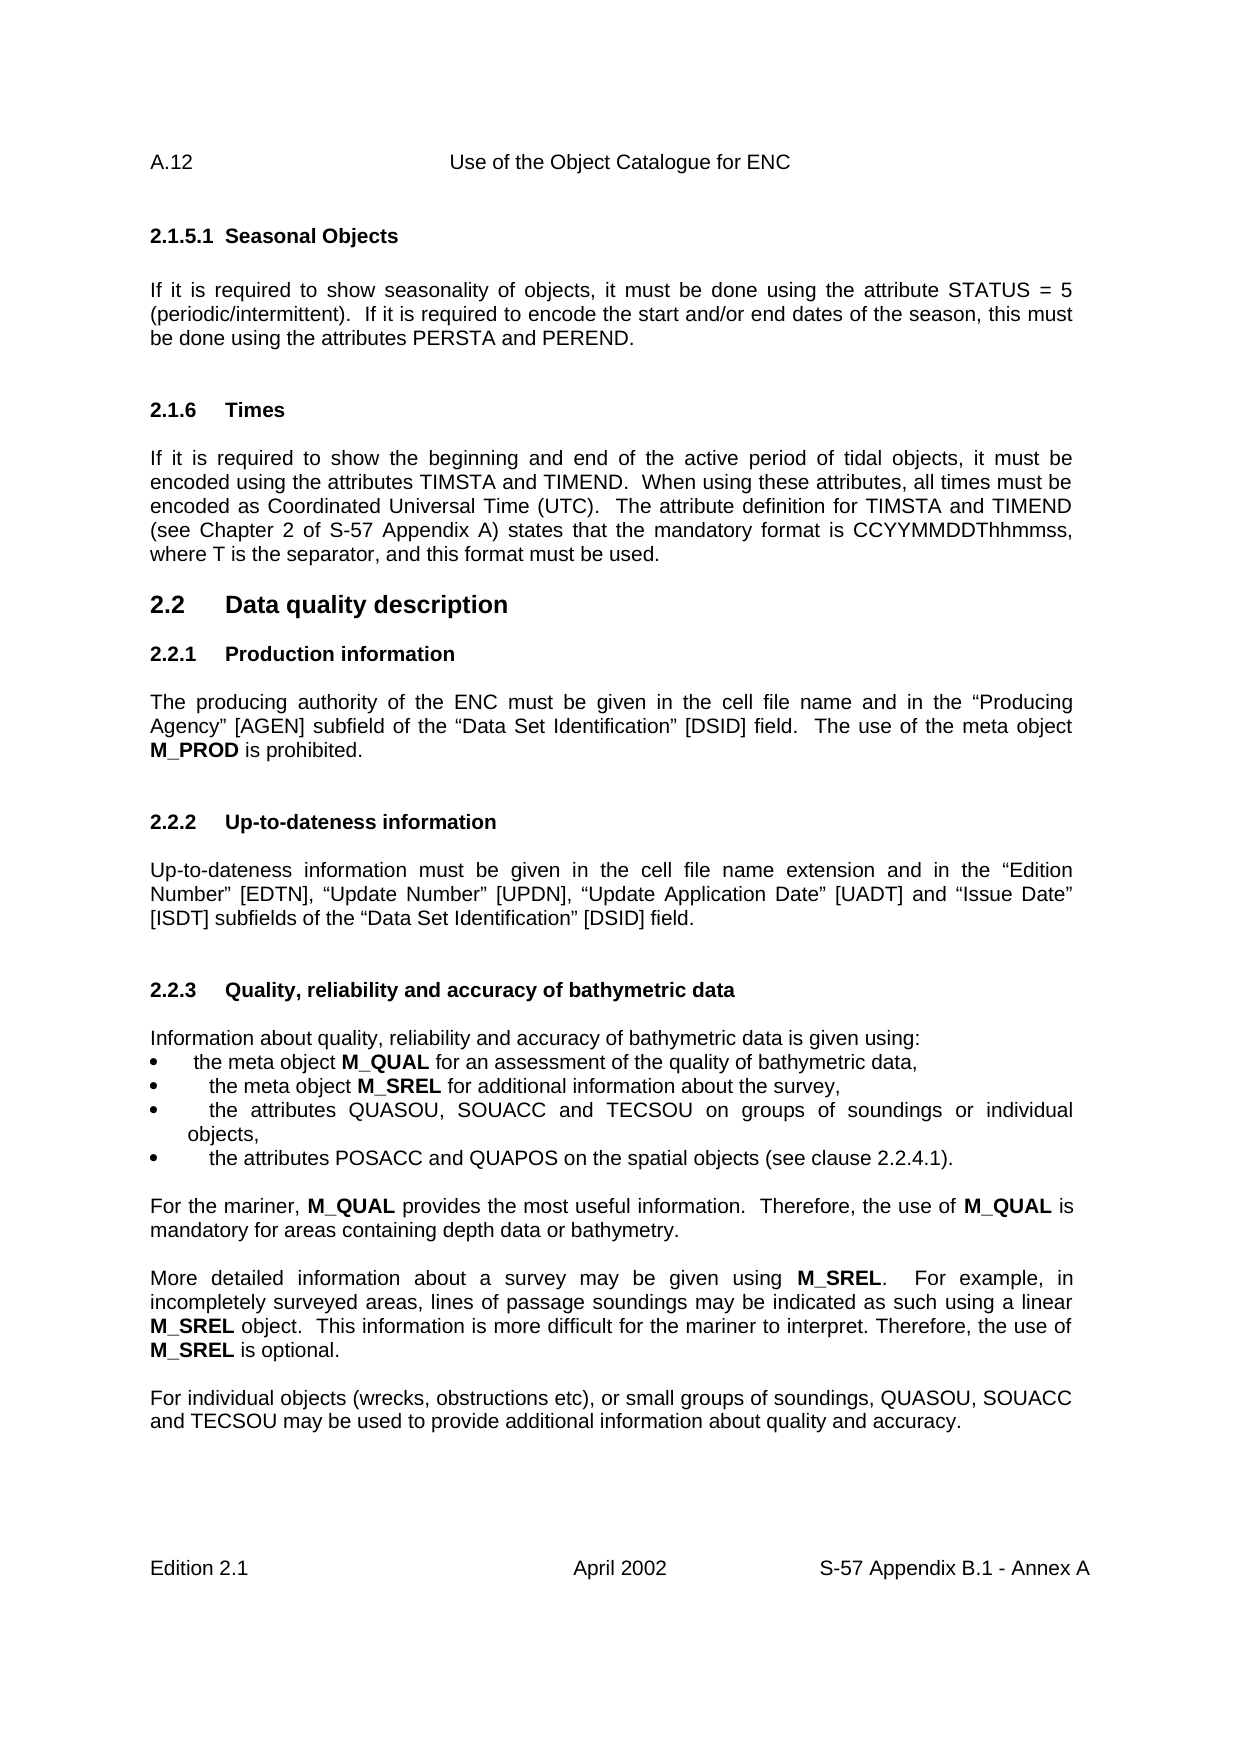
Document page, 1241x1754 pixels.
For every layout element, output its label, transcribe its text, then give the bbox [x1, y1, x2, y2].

text For individual objects (wrecks, obstructions etc), or small groups of soundings, QUASOU, SOUACC and TECSOU may be used to provide additional information about quality and accuracy. [150, 1385, 1074, 1433]
text Information about quality, reliability and accuracy of bathymetric data is given using: [150, 1026, 1074, 1049]
text If it is required to show seasonality of objects, it must be done using the attribute STATUS = 5 (periodic/intermittent). If it is required to encode the start and/or end dates of the season, this must be done using the attributes PERSTA and PEREND. [150, 278, 1074, 350]
subtitle 2.2.1 Production information [150, 642, 1074, 666]
list the meta object M_QUAL for an assessment of the quality of bathymetric data, [150, 1049, 1074, 1074]
list the attributes QUASOU, SOUACC and TECSOU on groups of soundings or individual objects, [150, 1098, 1074, 1146]
text If it is required to show the beginning and end of the active period of tidal objects, it must be encoded using the attributes TIMSTA and TIMEND. When using these attributes, all times must be encoded as Coordinated Universal Time (UTC). The attribute definition for TIMSTA and TIMEND (see Chapter 2 of S-57 Appendix A) states that the mandatory format is CCYYMMDDThhmmss, where T is the separator, and this format must be used. [150, 446, 1074, 566]
subtitle 2.1.6 Times [150, 398, 1074, 422]
text For the mariner, M_QUAL provides the most useful information. Therefore, the use of M_QUAL is mandatory for areas containing depth data or bathymetry. [150, 1194, 1074, 1242]
text Up-to-dateness information must be given in the cell file name extension and in the “Edition Number” [EDTN], “Update Number” [UPDN], “Update Application Date” [UADT] and “Issue Date” [ISDT] subfields of the “Data Set Identification” [DSID] field. [150, 858, 1074, 930]
text More detailed information about a survey may be given using M_SREL. For example, in incompletely surveyed areas, lines of passage soundings may be indicated as such using a linear M_SREL object. This information is more difficult for the mariner to interpret. Therefore, the use of M_SREL is optional. [150, 1266, 1074, 1361]
list the attributes POSACC and QUAPOS on the spatial objects (see clause 2.2.4.1). [150, 1146, 1074, 1170]
list the meta object M_SREL for additional information about the survey, [150, 1074, 1074, 1098]
subtitle 2.2 Data quality description [150, 589, 1074, 618]
text The producing authority of the ENC must be given in the cell file name and in the “Producing Agency” [AGEN] subfield of the “Data Set Identification” [DSID] field. The use of the meta object M_PROD is prohibited. [150, 690, 1074, 762]
subtitle 2.2.2 Up-to-dateness information [150, 810, 1074, 834]
subtitle 2.2.3 Quality, reliability and accuracy of bathymetric data [150, 978, 1074, 1002]
subtitle 2.1.5.1 Seasonal Objects [150, 224, 1074, 248]
